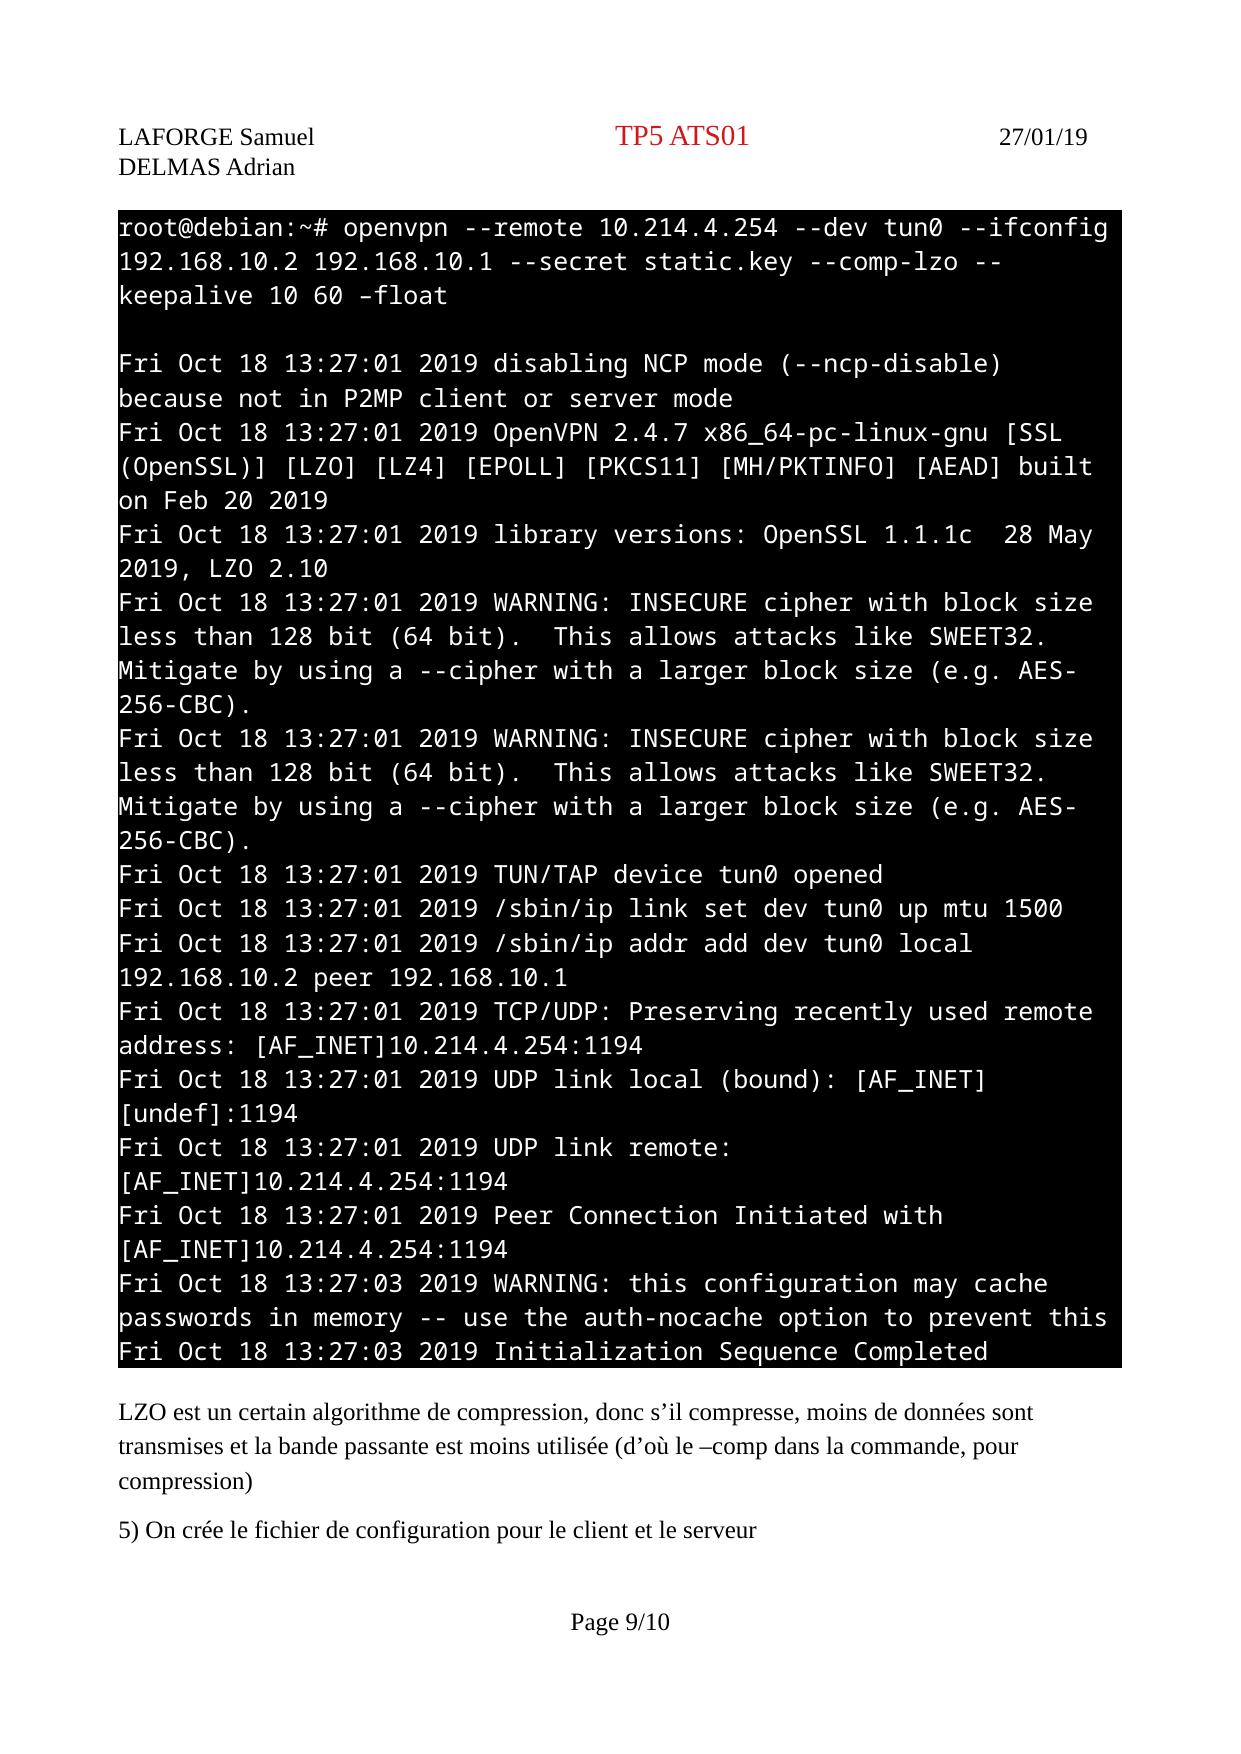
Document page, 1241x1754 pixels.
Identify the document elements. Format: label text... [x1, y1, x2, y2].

text Fri Oct 18 13:27:01 2019 UDP link local (bound): [AF_INET][undef]:1194 [118, 1061, 1122, 1129]
text Fri Oct 18 13:27:01 2019 TCP/UDP: Preserving recently used remote address: [AF_INET]10.214.4.254:1194 [118, 993, 1122, 1061]
text LZO est un certain algorithme de compression, donc s’il compresse, moins de données sont transmises et la bande passante est moins utilisée (d’où le –comp dans la commande, pour compression) [118, 1397, 1122, 1494]
text Fri Oct 18 13:27:01 2019 OpenVPN 2.4.7 x86_64-pc-linux-gnu [SSL (OpenSSL)] [LZO] [LZ4] [EPOLL] [PKCS11] [MH/PKTINFO] [AEAD] built on Feb 20 2019 [118, 414, 1122, 516]
text Fri Oct 18 13:27:01 2019 TUN/TAP device tun0 opened [118, 857, 1122, 891]
text Fri Oct 18 13:27:01 2019 UDP link remote: [AF_INET]10.214.4.254:1194 [118, 1129, 1122, 1198]
text Fri Oct 18 13:27:01 2019 /sbin/ip addr add dev tun0 local 192.168.10.2 peer 192.168.10.1 [118, 925, 1122, 993]
text Fri Oct 18 13:27:03 2019 Initialization Sequence Completed [118, 1334, 1122, 1368]
text Fri Oct 18 13:27:03 2019 WARNING: this configuration may cache passwords in memory -- use the auth-nocache option to prevent this [118, 1266, 1122, 1334]
text Fri Oct 18 13:27:01 2019 WARNING: INSECURE cipher with block size less than 128 bit (64 bit). This allows attacks like SWEET32. Mitigate by using a --cipher with a larger block size (e.g. AES-256-CBC). [118, 584, 1122, 721]
text Fri Oct 18 13:27:01 2019 library versions: OpenSSL 1.1.1c 28 May 2019, LZO 2.10 [118, 516, 1122, 584]
text Fri Oct 18 13:27:01 2019 disabling NCP mode (--ncp-disable) because not in P2MP client or server mode [118, 346, 1122, 414]
text Fri Oct 18 13:27:01 2019 WARNING: INSECURE cipher with block size less than 128 bit (64 bit). This allows attacks like SWEET32. Mitigate by using a --cipher with a larger block size (e.g. AES-256-CBC). [118, 721, 1122, 857]
text Fri Oct 18 13:27:01 2019 Peer Connection Initiated with [AF_INET]10.214.4.254:1194 [118, 1198, 1122, 1266]
text root@debian:~# openvpn --remote 10.214.4.254 --dev tun0 --ifconfig 192.168.10.2 192.168.10.1 --secret static.key --comp-lzo --keepalive 10 60 –float [118, 210, 1122, 312]
text 5) On crée le fichier de configuration pour le client et le serveur [118, 1515, 1122, 1543]
text Fri Oct 18 13:27:01 2019 /sbin/ip link set dev tun0 up mtu 1500 [118, 891, 1122, 925]
